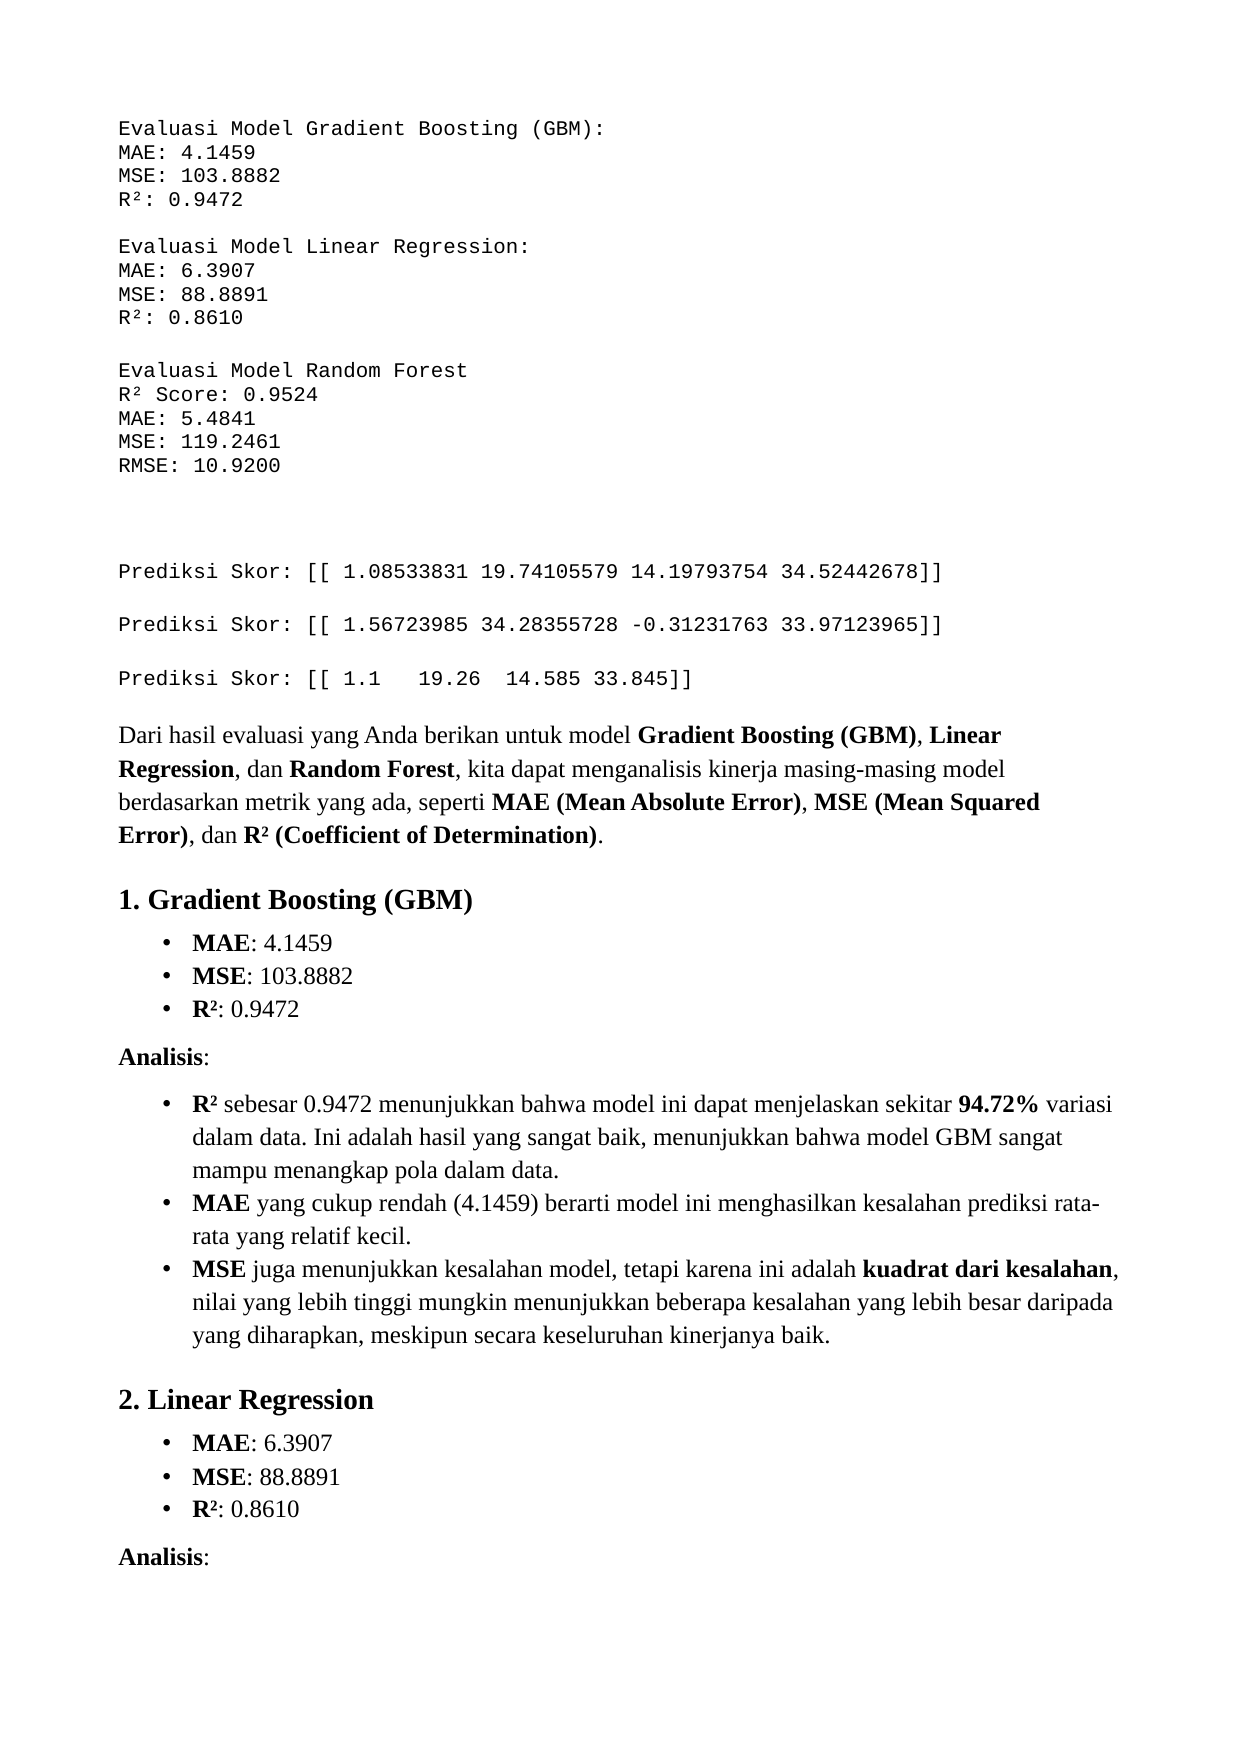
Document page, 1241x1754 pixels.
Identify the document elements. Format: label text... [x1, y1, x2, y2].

list MSE juga menunjukkan kesalahan model, tetapi karena ini adalah kuadrat dari kesalahan, nilai yang lebih tinggi mungkin menunjukkan beberapa kesalahan yang lebih besar daripada yang diharapkan, meskipun secara keseluruhan kinerjanya baik. [162, 1254, 1122, 1349]
list MAE yang cukup rendah (4.1459) berarti model ini menghasilkan kesalahan prediksi rata-rata yang relatif kecil. [162, 1188, 1122, 1250]
list MAE: 6.3907 [162, 1428, 1122, 1457]
text MAE: 5.4841 [118, 408, 1122, 431]
text MAE: 4.1459 [118, 142, 1122, 165]
text Analisis: [118, 1042, 1122, 1070]
text Analisis: [118, 1542, 1122, 1571]
text R²: 0.8610 [118, 307, 1122, 331]
text MAE: 6.3907 [118, 260, 1122, 284]
text R² Score: 0.9524 [118, 384, 1122, 408]
list MSE: 103.8882 [162, 961, 1122, 990]
text Evaluasi Model Linear Regression: [118, 236, 1122, 260]
subtitle 2. Linear Regression [118, 1382, 1122, 1416]
text RMSE: 10.9200 [118, 455, 1122, 479]
list MAE: 4.1459 [162, 928, 1122, 957]
text Evaluasi Model Random Forest [118, 360, 1122, 384]
text Prediksi Skor: [[ 1.1 19.26 14.585 33.845]] [118, 667, 1122, 691]
list R² sebesar 0.9472 menunjukkan bahwa model ini dapat menjelaskan sekitar 94.72% variasi dalam data. Ini adalah hasil yang sangat baik, menunjukkan bahwa model GBM sangat mampu menangkap pola dalam data. [162, 1089, 1122, 1184]
text Prediksi Skor: [[ 1.08533831 19.74105579 14.19793754 34.52442678]] [118, 561, 1122, 585]
text Prediksi Skor: [[ 1.56723985 34.28355728 -0.31231763 33.97123965]] [118, 614, 1122, 638]
text Evaluasi Model Gradient Boosting (GBM): [118, 118, 1122, 142]
list R²: 0.8610 [162, 1494, 1122, 1523]
list MSE: 88.8891 [162, 1462, 1122, 1490]
text Dari hasil evaluasi yang Anda berikan untuk model Gradient Boosting (GBM), Linear Regression, dan Random Forest, kita dapat menganalisis kinerja masing-masing model berdasarkan metrik yang ada, seperti MAE (Mean Absolute Error), MSE (Mean Squared Error), dan R² (Coefficient of Determination). [118, 721, 1122, 848]
text MSE: 88.8891 [118, 284, 1122, 307]
text MSE: 119.2461 [118, 431, 1122, 455]
text MSE: 103.8882 [118, 165, 1122, 189]
list R²: 0.9472 [162, 994, 1122, 1023]
subtitle 1. Gradient Boosting (GBM) [118, 882, 1122, 915]
text R²: 0.9472 [118, 189, 1122, 213]
